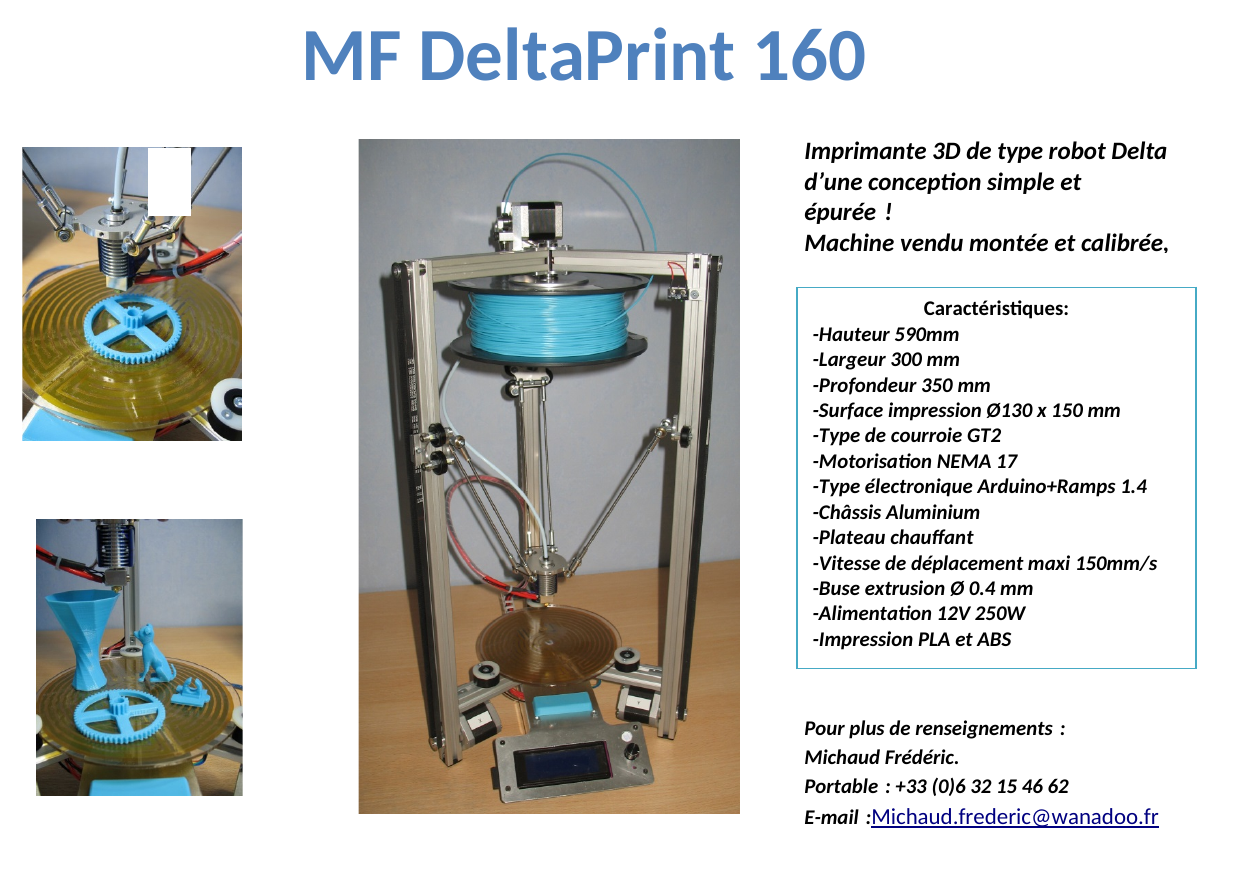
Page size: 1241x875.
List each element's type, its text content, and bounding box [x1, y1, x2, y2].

text -Type électronique Arduino+Ramps 1.4 [812, 473, 1180, 499]
text -Impression PLA et ABS [812, 626, 1180, 651]
text -Buse extrusion Ø 0.4 mm [812, 575, 1180, 601]
text -Surface impression Ø130 x 150 mm [812, 397, 1180, 423]
text MF DeltaPrint 160 [302, 7, 867, 81]
text Portable : +33 (0)6 32 15 46 62 [804, 773, 1180, 798]
text Machine vendu montée et calibrée, prête à imprimer. [804, 227, 1172, 252]
text Michaud Frédéric. [804, 744, 1180, 769]
text -Hauteur 590mm [812, 321, 1180, 346]
text -Plateau chauffant [812, 524, 1180, 550]
text -Châssis Aluminium [812, 499, 1180, 524]
text -Motorisation NEMA 17 [812, 448, 1180, 473]
text E-mail :Michaud.frederic@wanadoo.fr [804, 802, 1180, 830]
text -Vitesse de déplacement maxi 150mm/s [812, 550, 1180, 575]
text Imprimante 3D de type robot Delta d’une conception simple et épurée ! [804, 135, 1172, 227]
text Pour plus de renseignements : [804, 715, 1180, 740]
text -Largeur 300 mm [812, 346, 1180, 372]
text -Type de courroie GT2 [812, 423, 1180, 448]
text -Alimentation 12V 250W [812, 601, 1180, 626]
text Caractéristiques: [812, 296, 1180, 321]
text -Profondeur 350 mm [812, 372, 1180, 397]
